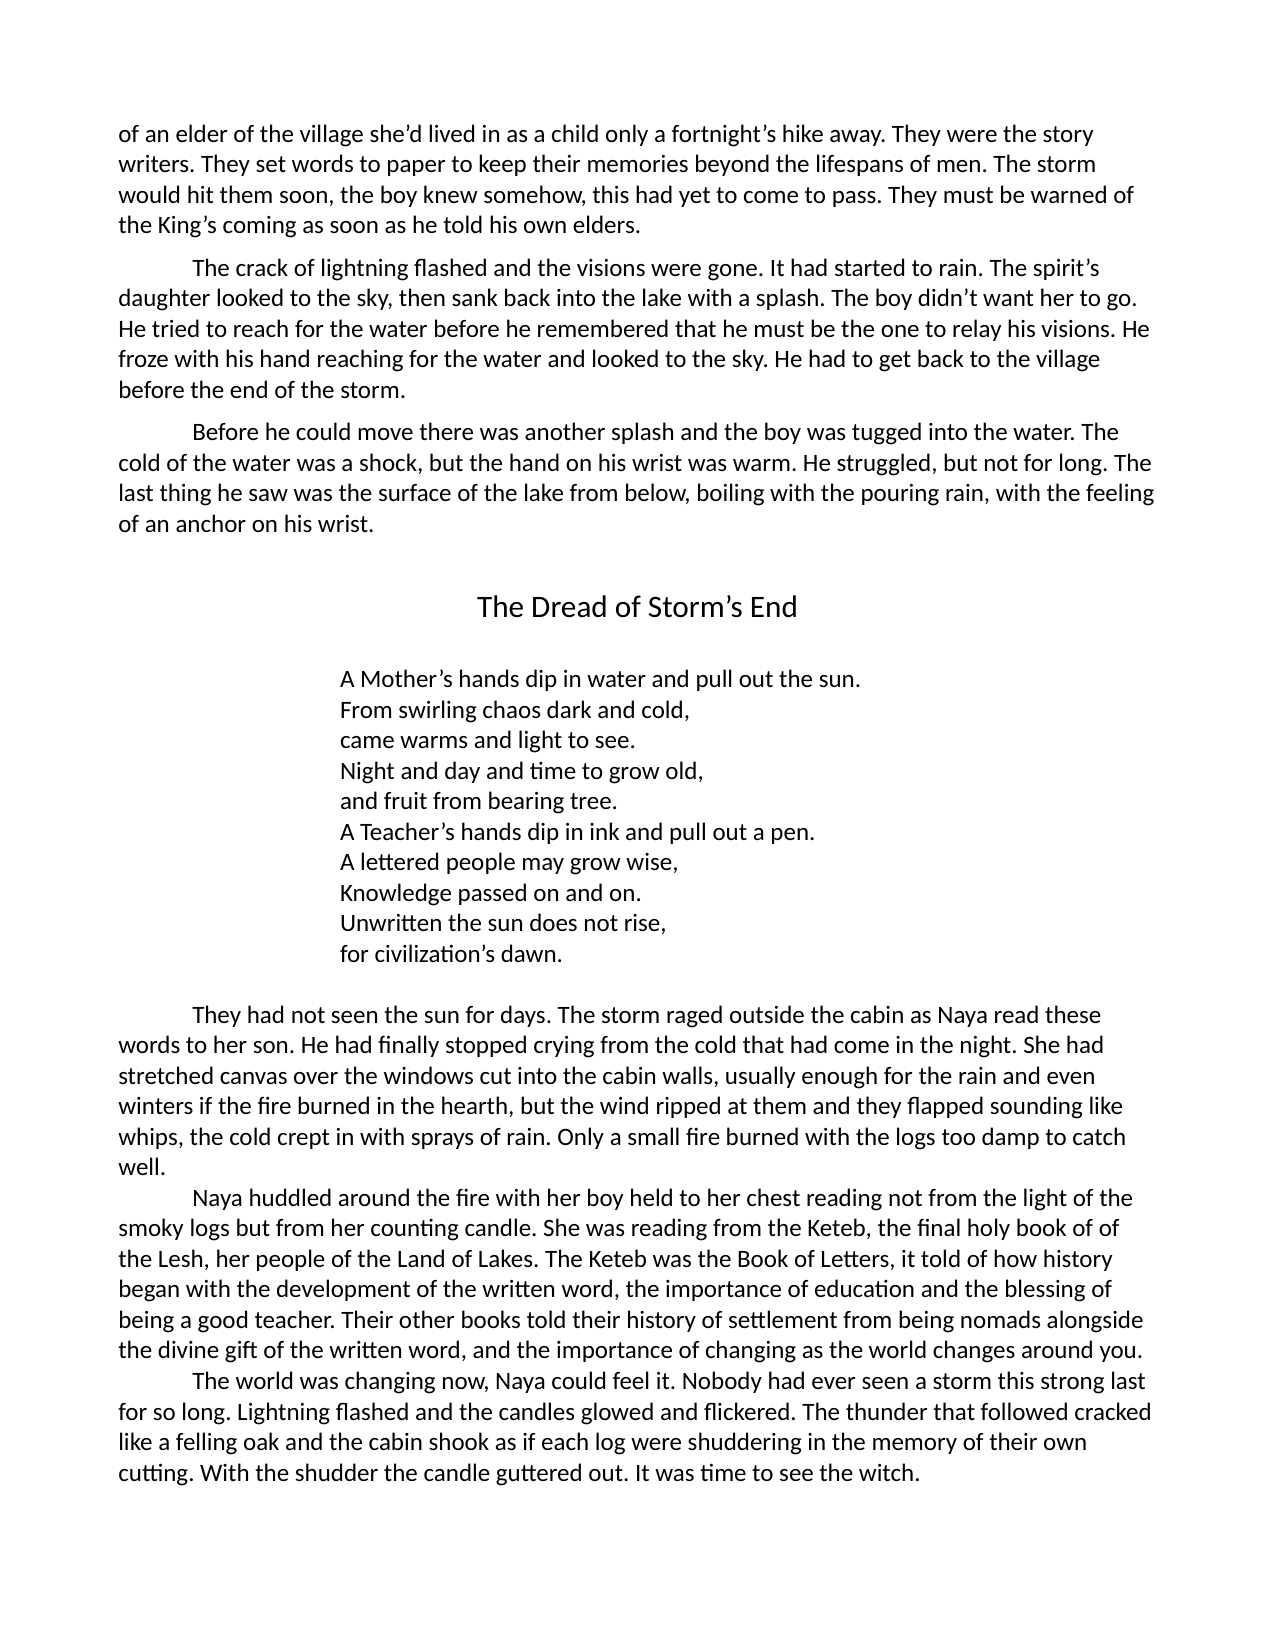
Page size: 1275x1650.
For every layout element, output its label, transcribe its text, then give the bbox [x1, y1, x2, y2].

text The crack of lightning flashed and the visions were gone. It had started to rain. The spirit’s daughter looked to the sky, then sank back into the lake with a splash. The boy didn’t want her to go. He tried to reach for the water before he remembered that he must be the one to relay his visions. He froze with his hand reaching for the water and looked to the sky. He had to get back to the village before the end of the storm. [118, 252, 1157, 405]
text of an elder of the village she’d lived in as a child only a fortnight’s hike away. They were the story writers. They set words to paper to keep their memories beyond the lifespans of men. The storm would hit them soon, the boy knew somehow, this had yet to come to pass. They must be warned of the King’s coming as soon as he told his own elders. [118, 118, 1157, 240]
text A lettered people may grow wise, [118, 846, 1157, 877]
text The Dread of Storm’s End [118, 587, 1157, 625]
text for civilization’s dawn. [118, 938, 1157, 968]
text Knowledge passed on and on. [118, 877, 1157, 907]
text They had not seen the sun for days. The storm raged outside the cabin as Naya read these words to her son. He had finally stopped crying from the cold that had come in the night. She had stretched canvas over the windows cut into the cabin walls, usually enough for the rain and even winters if the fire burned in the hearth, but the wind ripped at them and they flapped sounding like whips, the cold crept in with sprays of rain. Only a small fire burned with the logs too damp to catch well. [118, 999, 1157, 1182]
text A Teacher’s hands dip in ink and pull out a pen. [118, 816, 1157, 846]
text Before he could move there was another splash and the boy was tugged into the water. The cold of the water was a shock, but the hand on his wrist was warm. He struggled, but not for long. The last thing he saw was the surface of the lake from below, boiling with the pouring rain, with the feeling of an anchor on his wrist. [118, 417, 1157, 539]
text Unwritten the sun does not rise, [118, 907, 1157, 938]
text From swirling chaos dark and cold, [118, 694, 1157, 724]
text A Mother’s hands dip in water and pull out the sun. [118, 663, 1157, 694]
text and fruit from bearing tree. [118, 785, 1157, 816]
text Naya huddled around the fire with her boy held to her chest reading not from the light of the smoky logs but from her counting candle. She was reading from the Keteb, the final holy book of of the Lesh, her people of the Land of Lakes. The Keteb was the Book of Letters, it told of how history began with the development of the written word, the importance of education and the blessing of being a good teacher. Their other books told their history of settlement from being nomads alongside the divine gift of the written word, and the importance of changing as the world changes around you. [118, 1182, 1157, 1365]
text The world was changing now, Naya could feel it. Nobody had ever seen a storm this strong last for so long. Lightning flashed and the candles glowed and flickered. The thunder that followed cracked like a felling oak and the cabin shook as if each log were shuddering in the memory of their own cutting. With the shudder the candle guttered out. It was time to see the witch. [118, 1365, 1157, 1487]
text came warms and light to see. [118, 724, 1157, 755]
text Night and day and time to grow old, [118, 755, 1157, 785]
